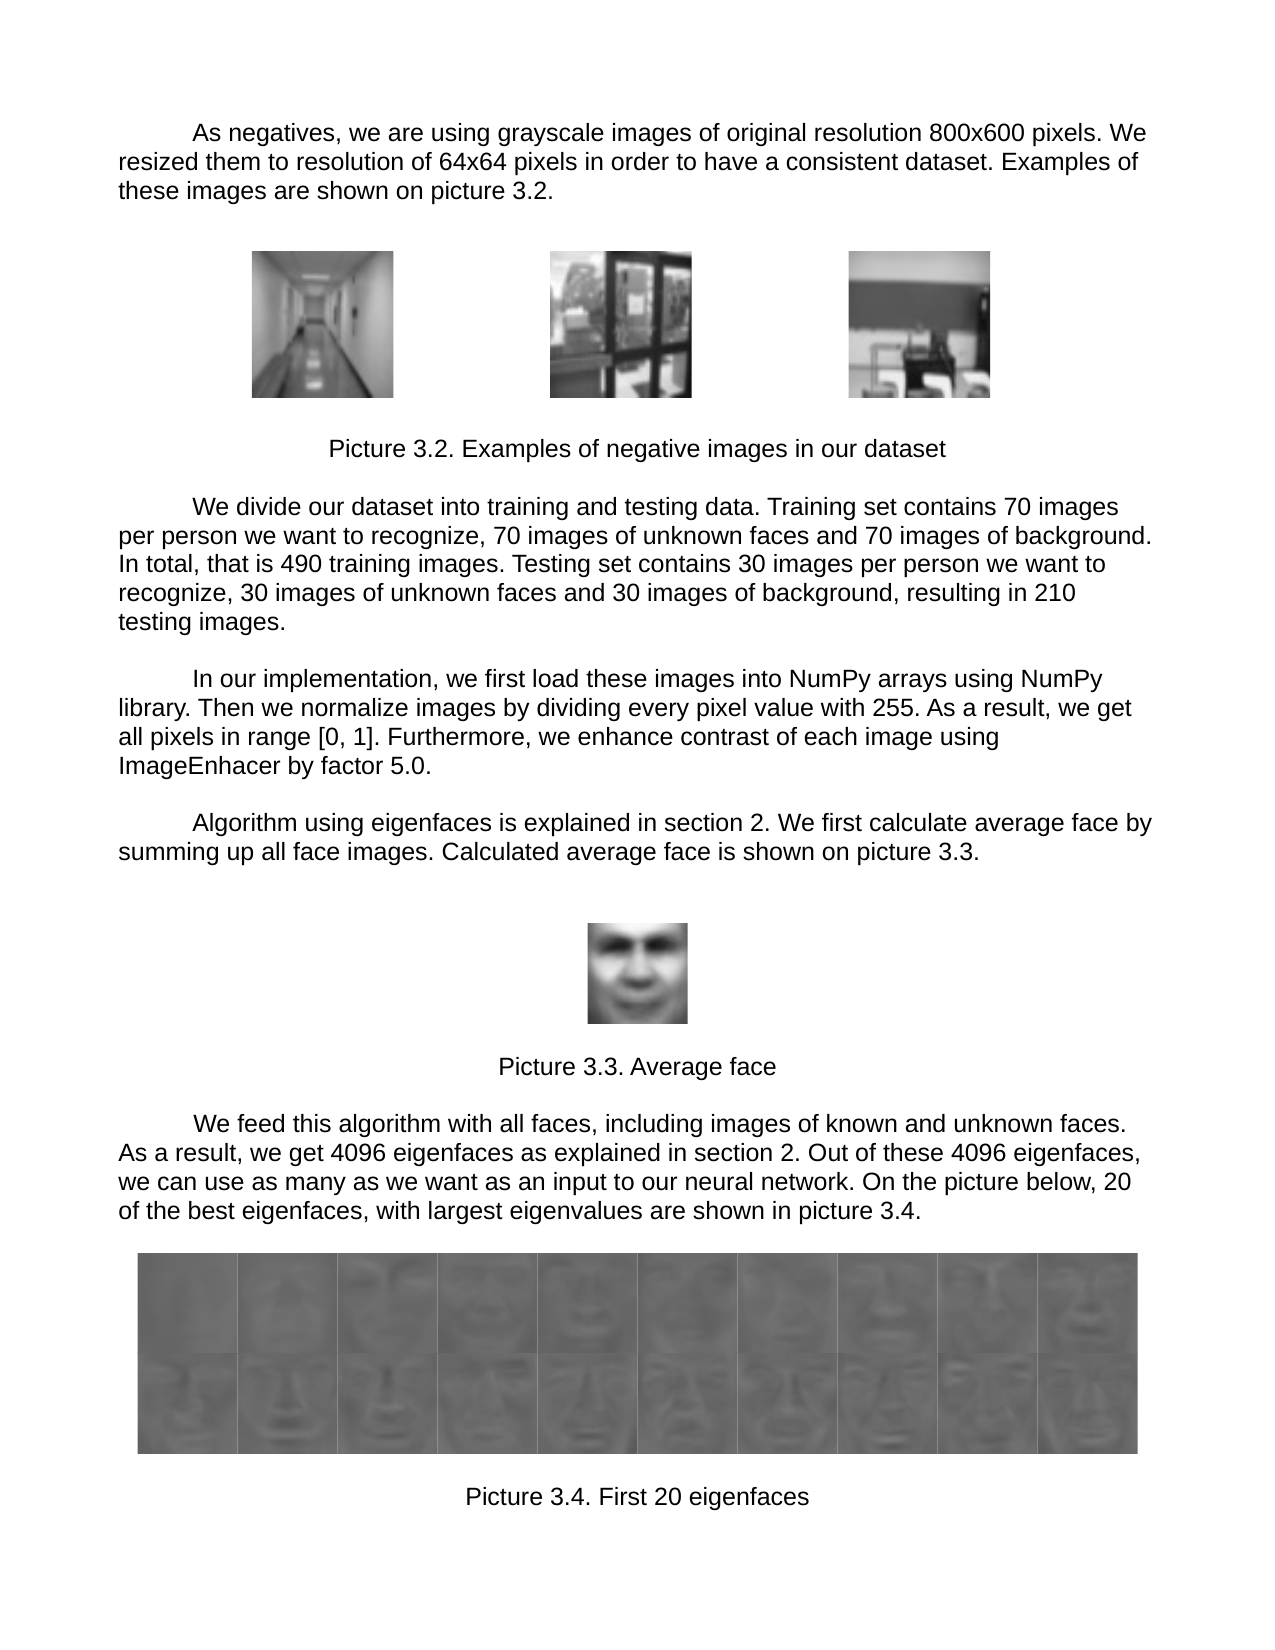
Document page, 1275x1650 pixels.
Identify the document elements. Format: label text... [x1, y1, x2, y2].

picture [137, 1253, 1138, 1454]
text Picture 3.2. Examples of negative images in our dataset [118, 434, 1157, 463]
text In our implementation, we first load these images into NumPy arrays using NumPy library. Then we normalize images by dividing every pixel value with 255. As a result, we get all pixels in range [0, 1]. Furthermore, we enhance contrast of each image using ImageEnhacer by factor 5.0. [118, 664, 1157, 779]
picture [587, 923, 688, 1024]
text We divide our dataset into training and testing data. Training set contains 70 images per person we want to recognize, 70 images of unknown faces and 70 images of background. In total, that is 490 training images. Testing set contains 30 images per person we want to recognize, 30 images of unknown faces and 30 images of background, resulting in 210 testing images. [118, 492, 1157, 636]
picture [579, 251, 694, 398]
text Picture 3.4. First 20 eigenfaces [118, 1482, 1157, 1511]
picture [878, 251, 994, 398]
picture [281, 251, 397, 399]
text We feed this algorithm with all faces, including images of known and unknown faces. As a result, we get 4096 eigenfaces as explained in section 2. Out of these 4096 eigenfaces, we can use as many as we want as an input to our neural network. On the picture below, 20 of the best eigenfaces, with largest eigenvalues are shown in picture 3.4. [118, 1109, 1157, 1224]
text As negatives, we are using grayscale images of original resolution 800x600 pixels. We resized them to resolution of 64x64 pixels in order to have a consistent dataset. Examples of these images are shown on picture 3.2. [118, 118, 1157, 204]
text Algorithm using eigenfaces is explained in section 2. We first calculate average face by summing up all face images. Calculated average face is shown on picture 3.3. [118, 808, 1157, 866]
text Picture 3.3. Average face [118, 1052, 1157, 1081]
